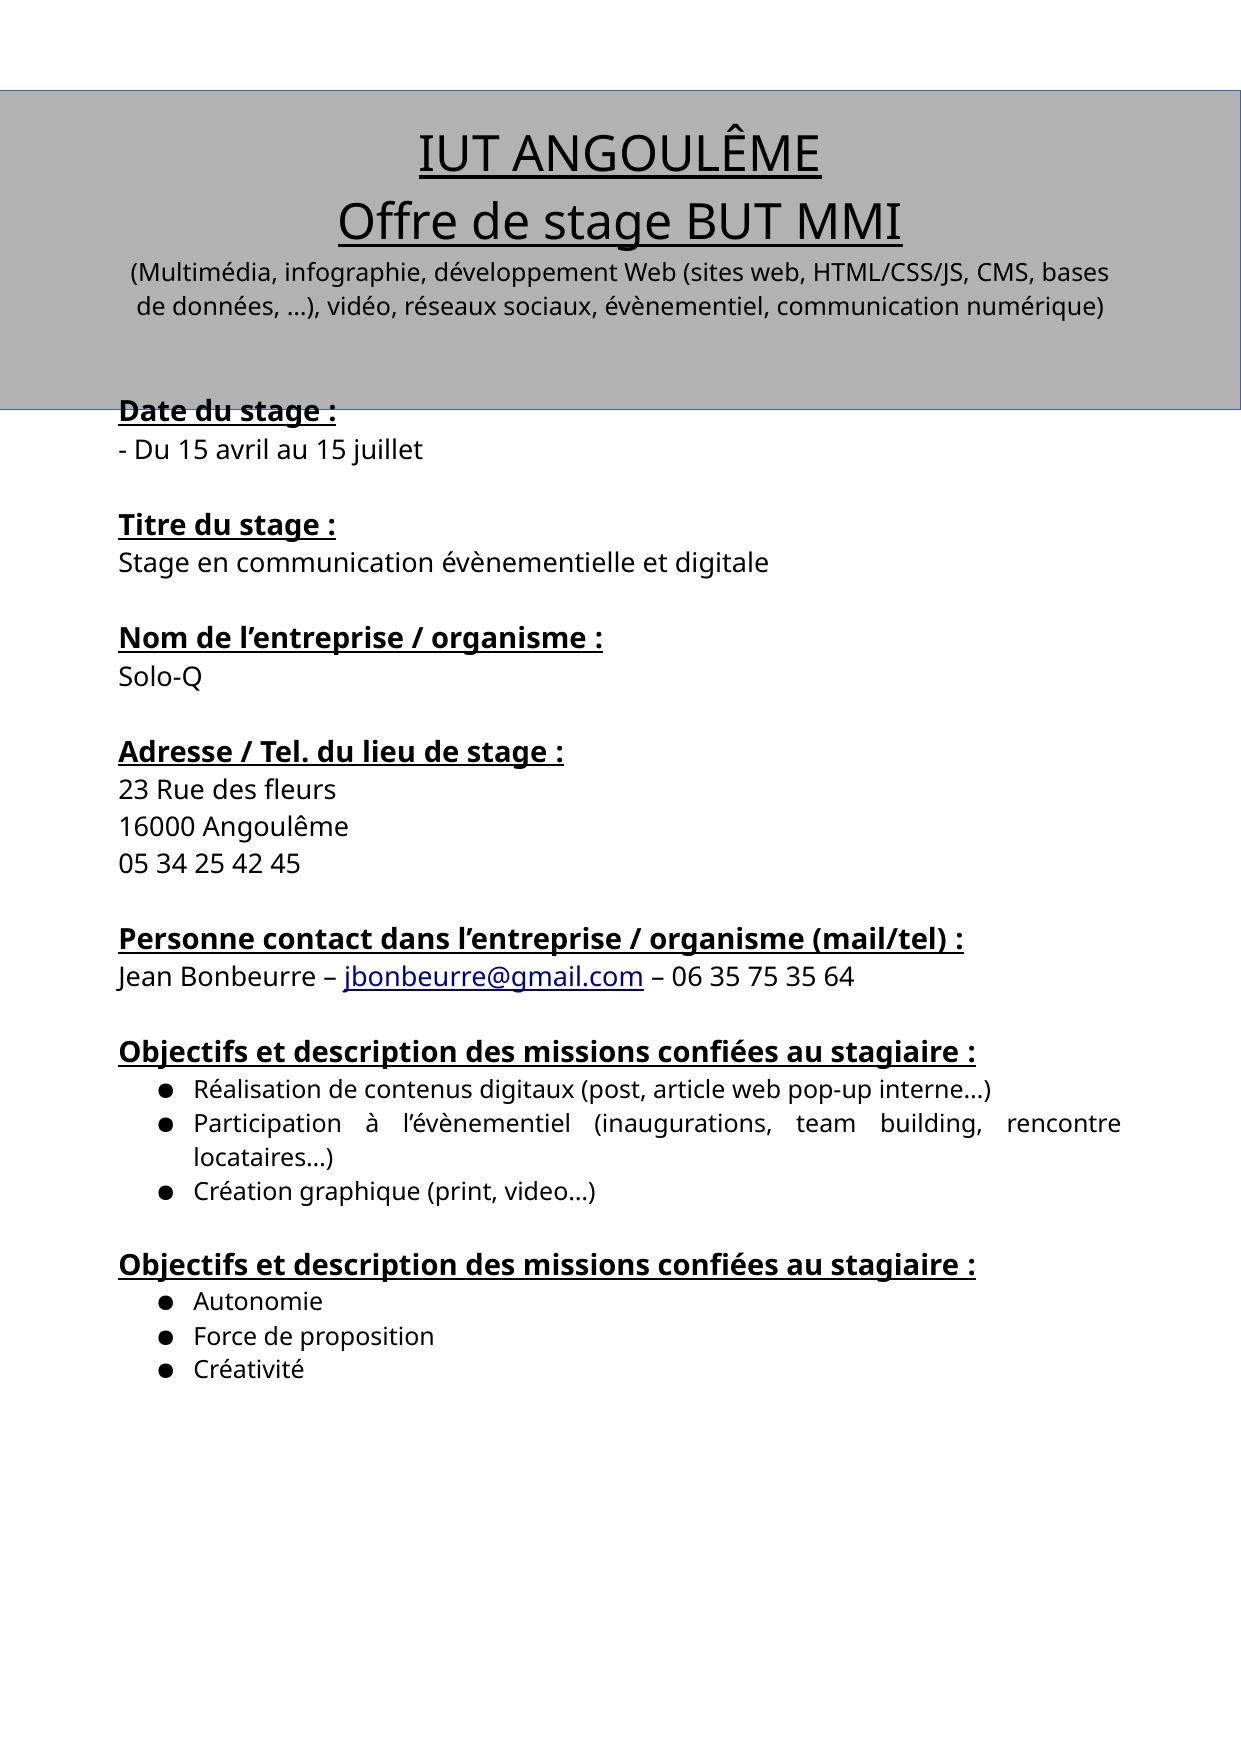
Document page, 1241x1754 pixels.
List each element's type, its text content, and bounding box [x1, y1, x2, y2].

text Objectifs et description des missions confiées au stagiaire : [118, 1244, 1122, 1284]
list Réalisation de contenus digitaux (post, article web pop-up interne…) [156, 1071, 1122, 1105]
text 05 34 25 42 45 [118, 844, 1122, 881]
text - Du 15 avril au 15 juillet [118, 430, 1122, 467]
text 23 Rue des fleurs [118, 771, 1122, 807]
list Créativité [156, 1352, 1122, 1386]
text Nom de l’entreprise / organisme : [118, 617, 1122, 657]
text 16000 Angoulême [118, 807, 1122, 844]
list Participation à l’évènementiel (inaugurations, team building, rencontre locataires…) [156, 1105, 1122, 1173]
text Stage en communication évènementielle et digitale [118, 544, 1122, 581]
list Création graphique (print, video…) [156, 1173, 1122, 1207]
text Date du stage : [118, 410, 1122, 430]
text Personne contact dans l’entreprise / organisme (mail/tel) : [118, 918, 1122, 958]
text Objectifs et description des missions confiées au stagiaire : [118, 1032, 1122, 1071]
text Adresse / Tel. du lieu de stage : [118, 731, 1122, 771]
text Jean Bonbeurre – jbonbeurre@gmail.com – 06 35 75 35 64 [118, 958, 1122, 995]
list Force de proposition [156, 1318, 1122, 1352]
list Autonomie [156, 1284, 1122, 1318]
text Titre du stage : [118, 504, 1122, 544]
text Solo-Q [118, 657, 1122, 694]
